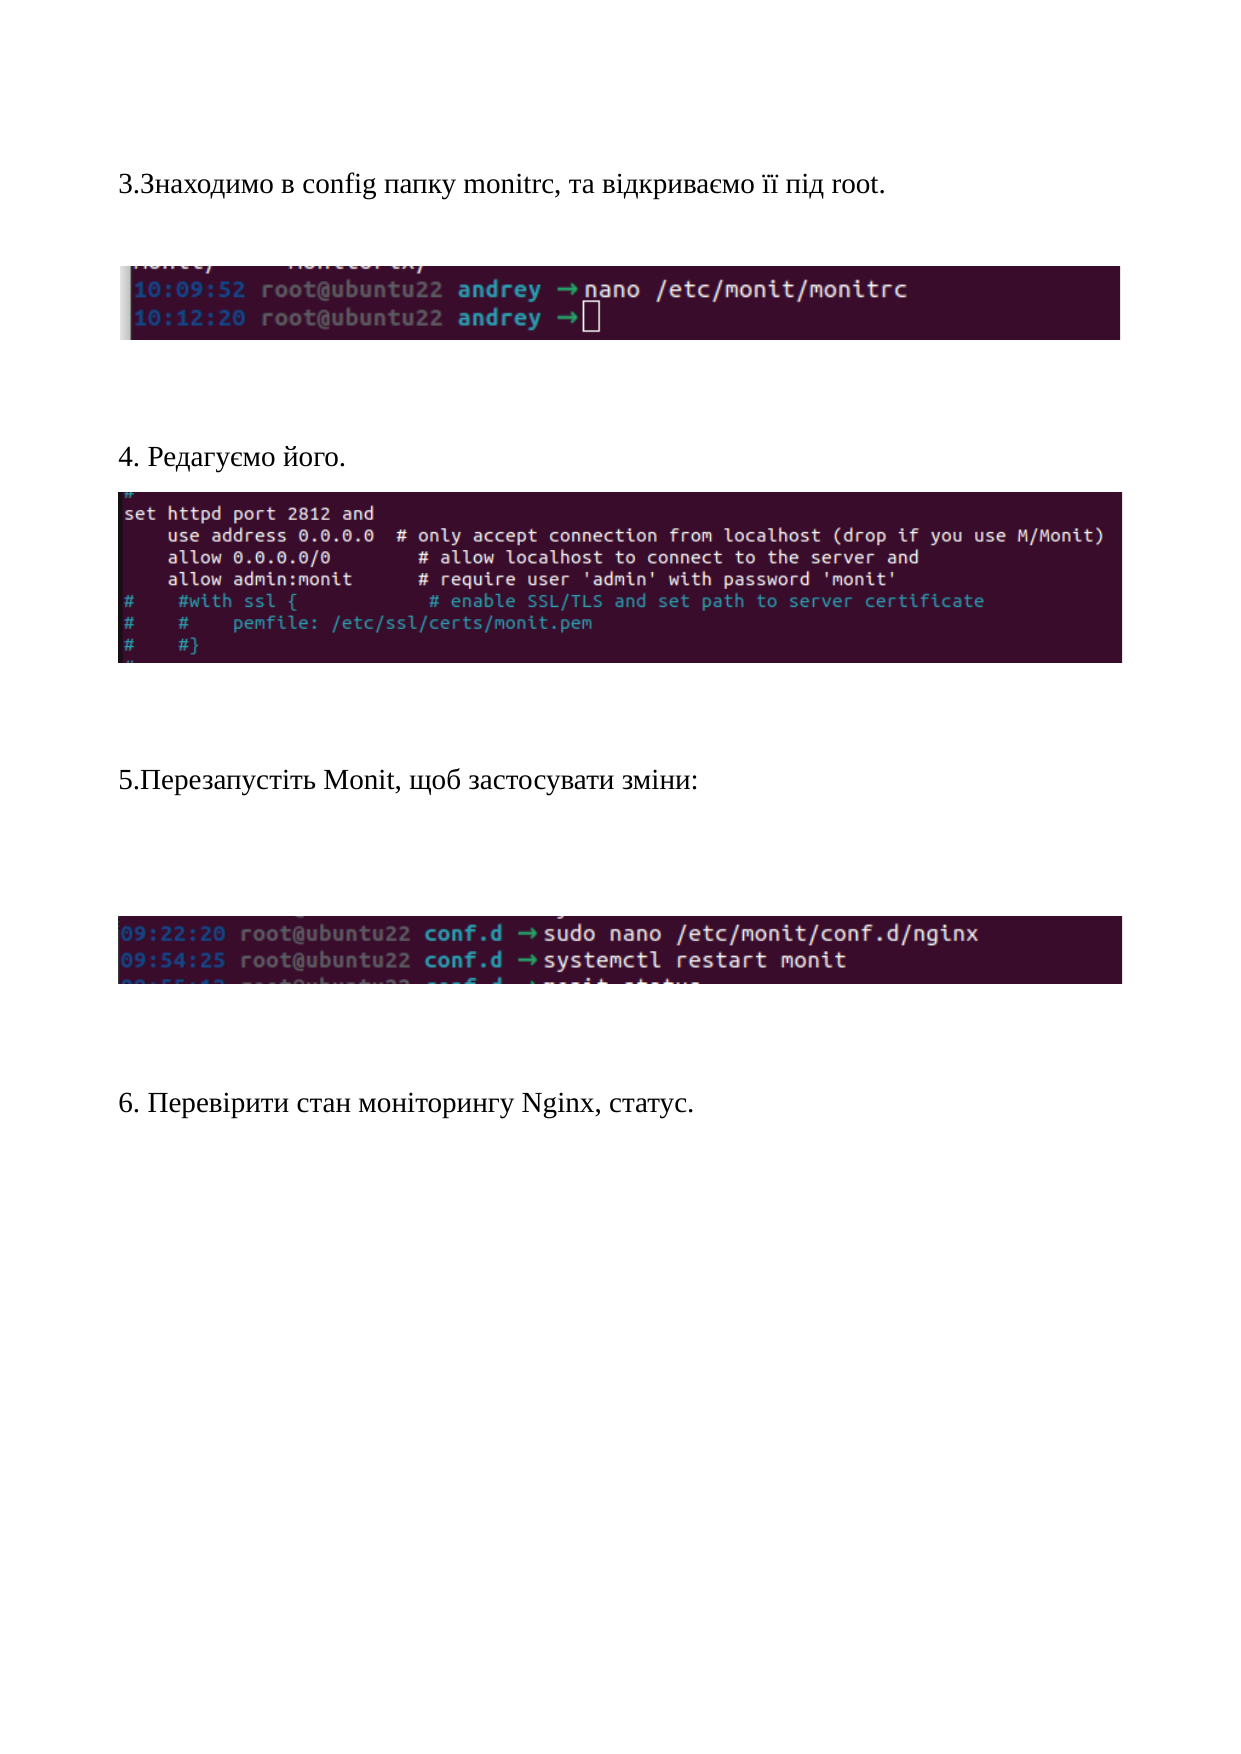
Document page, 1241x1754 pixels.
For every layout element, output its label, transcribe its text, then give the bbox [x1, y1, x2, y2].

text 6. Перевірити стан моніторингу Nginx, статус. [118, 1085, 1122, 1118]
text 5.Перезапустіть Monit, щоб застосувати зміни: [118, 762, 1122, 796]
picture [120, 266, 1121, 340]
picture [118, 492, 1123, 663]
text 4. Редагуємо його. [118, 439, 1122, 473]
picture [118, 916, 1123, 984]
text 3.Знаходимо в config папку monitrc, та відкриваємо її під root. [118, 166, 1122, 199]
